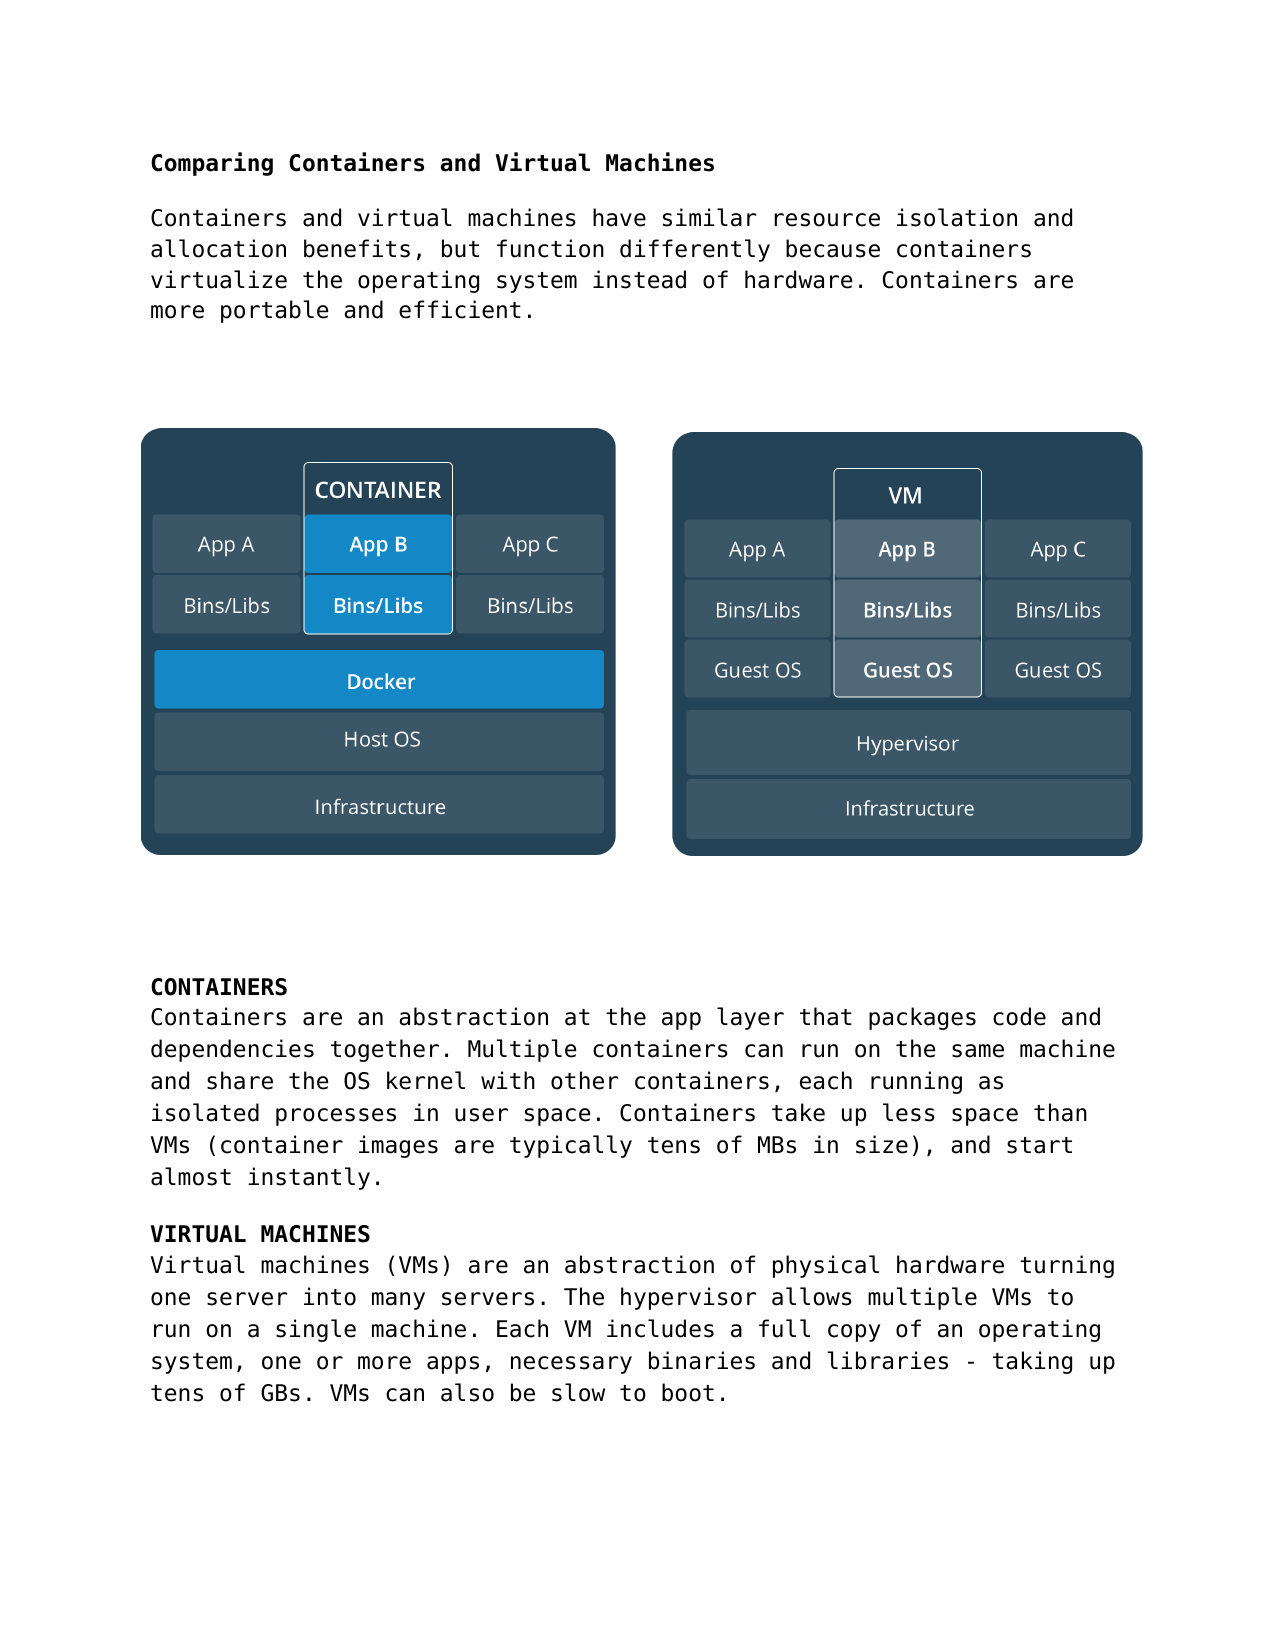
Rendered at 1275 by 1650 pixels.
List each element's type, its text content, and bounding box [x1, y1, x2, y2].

subtitle Comparing Containers and Virtual Machines [150, 150, 1125, 177]
subtitle Containers and virtual machines have similar resource isolation and allocation benefits, but function differently because containers virtualize the operating system instead of hardware. Containers are more portable and efficient. [150, 206, 1125, 324]
subtitle CONTAINERS [150, 974, 1125, 1001]
text Containers are an abstraction at the app layer that packages code and dependencies together. Multiple containers can run on the same machine and share the OS kernel with other containers, each running as isolated processes in user space. Containers take up less space than VMs (container images are typically tens of MBs in size), and start almost instantly. [150, 1004, 1125, 1191]
subtitle VIRTUAL MACHINES [150, 1221, 1125, 1248]
picture [141, 428, 616, 855]
text Virtual machines (VMs) are an abstraction of physical hardware turning one server into many servers. The hypervisor allows multiple VMs to run on a single machine. Each VM includes a full copy of an operating system, one or more apps, necessary binaries and libraries - taking up tens of GBs. VMs can also be slow to boot. [150, 1252, 1125, 1407]
picture [672, 432, 1143, 856]
